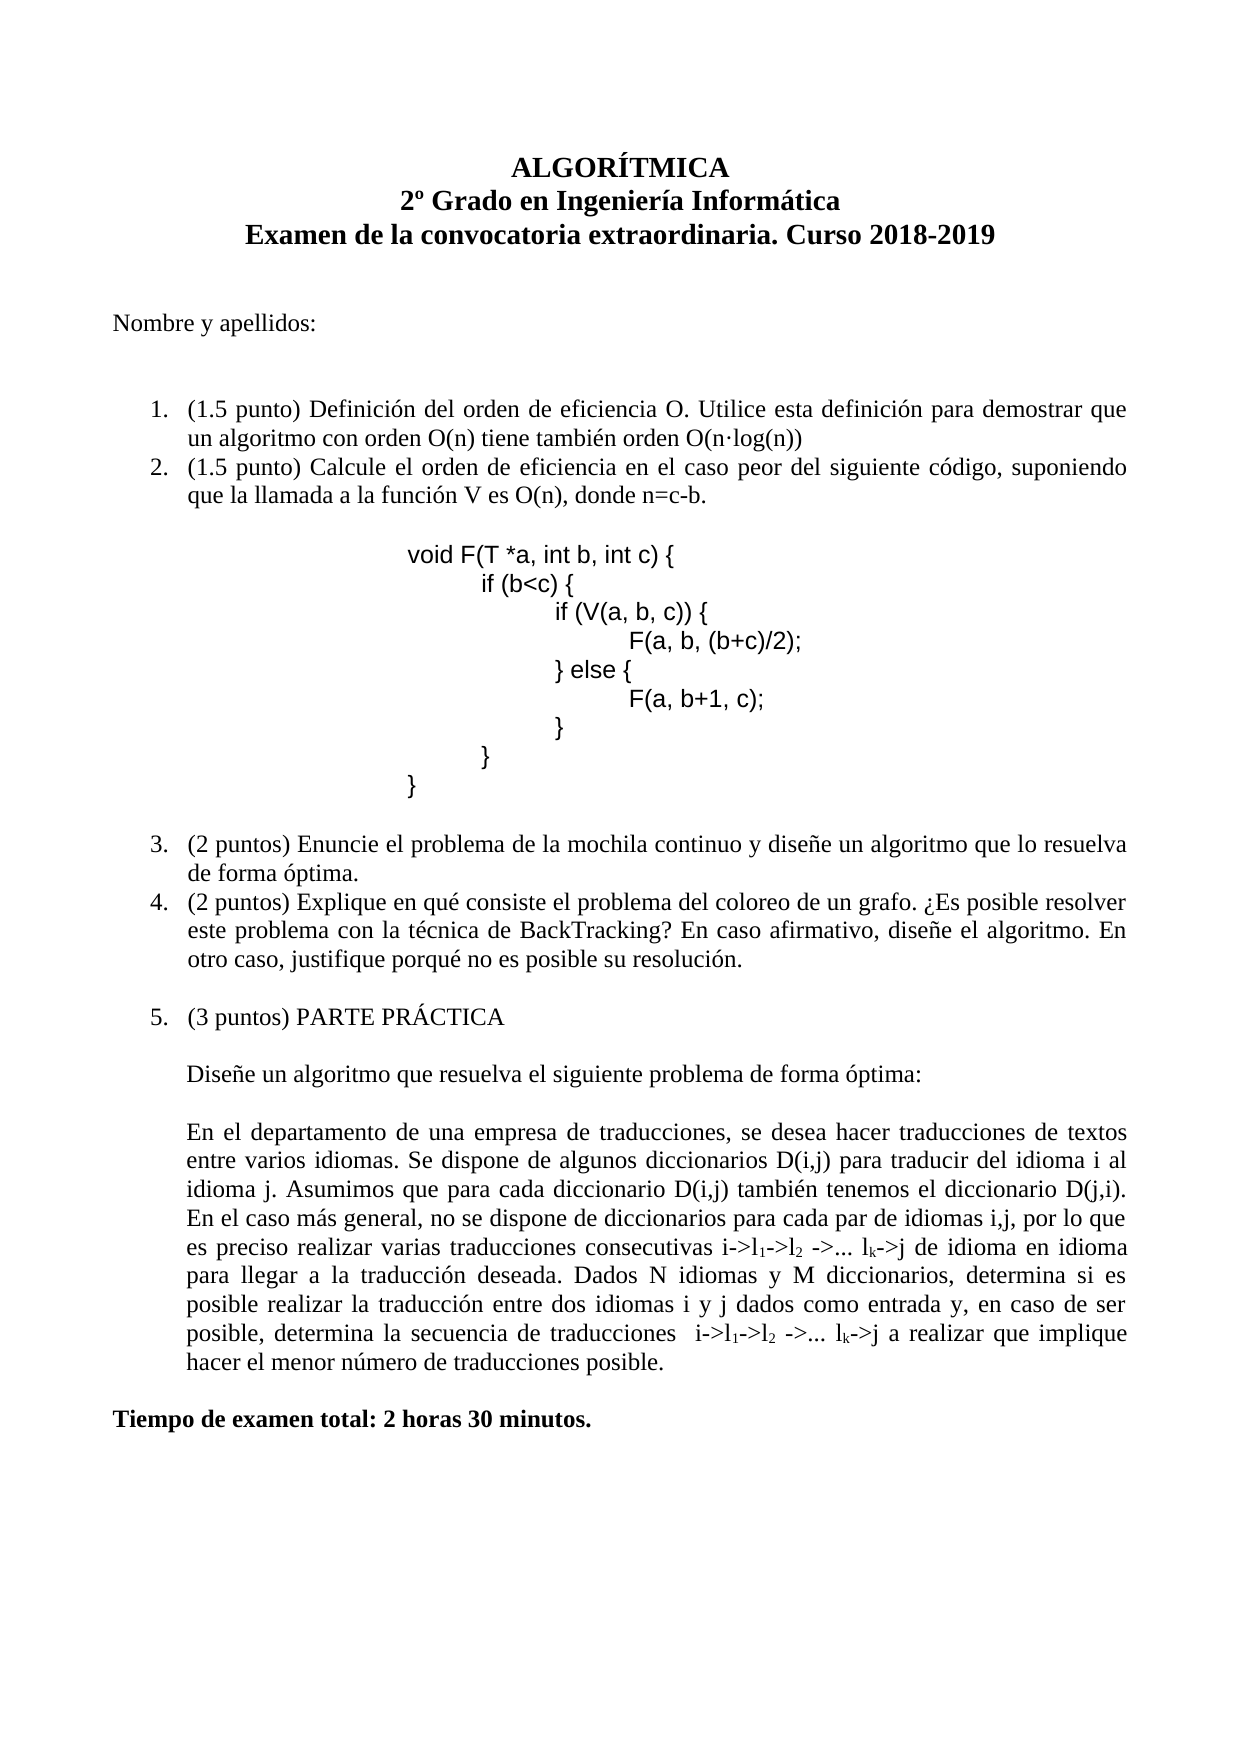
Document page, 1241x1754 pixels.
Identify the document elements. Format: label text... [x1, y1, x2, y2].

list (1.5 punto) Definición del orden de eficiencia O. Utilice esta definición para demostrar que un algoritmo con orden O(n) tiene también orden O(n·log(n)) [150, 394, 1128, 452]
text ALGORÍTMICA [112, 150, 1128, 183]
list (2 puntos) Explique en qué consiste el problema del coloreo de un grafo. ¿Es posible resolver este problema con la técnica de BackTracking? En caso afirmativo, diseñe el algoritmo. En otro caso, justifique porqué no es posible su resolución. [150, 887, 1128, 973]
list (1.5 punto) Calcule el orden de eficiencia en el caso peor del siguiente código, suponiendo que la llamada a la función V es O(n), donde n=c-b. [150, 452, 1128, 509]
text } [407, 770, 1128, 799]
list (2 puntos) Enuncie el problema de la mochila continuo y diseñe un algoritmo que lo resuelva de forma óptima. [150, 829, 1128, 887]
text Examen de la convocatoria extraordinaria. Curso 2018-2019 [112, 217, 1128, 251]
text } else { [407, 655, 1128, 684]
text En el departamento de una empresa de traducciones, se desea hacer traducciones de textos entre varios idiomas. Se dispone de algunos diccionarios D(i,j) para traducir del idioma i al idioma j. Asumimos que para cada diccionario D(i,j) también tenemos el diccionario D(j,i). En el caso más general, no se dispone de diccionarios para cada par de idiomas i,j, por lo que es preciso realizar varias traducciones consecutivas i->l1->l2 ->... lk->j de idioma en idioma para llegar a la traducción deseada. Dados N idiomas y M diccionarios, determina si es posible realizar la traducción entre dos idiomas i y j dados como entrada y, en caso de ser posible, determina la secuencia de traducciones i->l1->l2 ->... lk->j a realizar que implique hacer el menor número de traducciones posible. [186, 1117, 1128, 1375]
text F(a, b+1, c); [407, 684, 1128, 712]
text if (b<c) { [407, 569, 1128, 597]
text if (V(a, b, c)) { [407, 597, 1128, 626]
text void F(T *a, int b, int c) { [407, 540, 1128, 569]
list (3 puntos) PARTE PRÁCTICA [150, 1002, 1128, 1030]
text Tiempo de examen total: 2 horas 30 minutos. [112, 1404, 1128, 1433]
text Diseñe un algoritmo que resuelva el siguiente problema de forma óptima: [112, 1059, 1128, 1088]
text 2º Grado en Ingeniería Informática [112, 183, 1128, 217]
text Nombre y apellidos: [112, 308, 1128, 337]
text F(a, b, (b+c)/2); [407, 626, 1128, 655]
text } [407, 712, 1128, 741]
text } [407, 741, 1128, 770]
